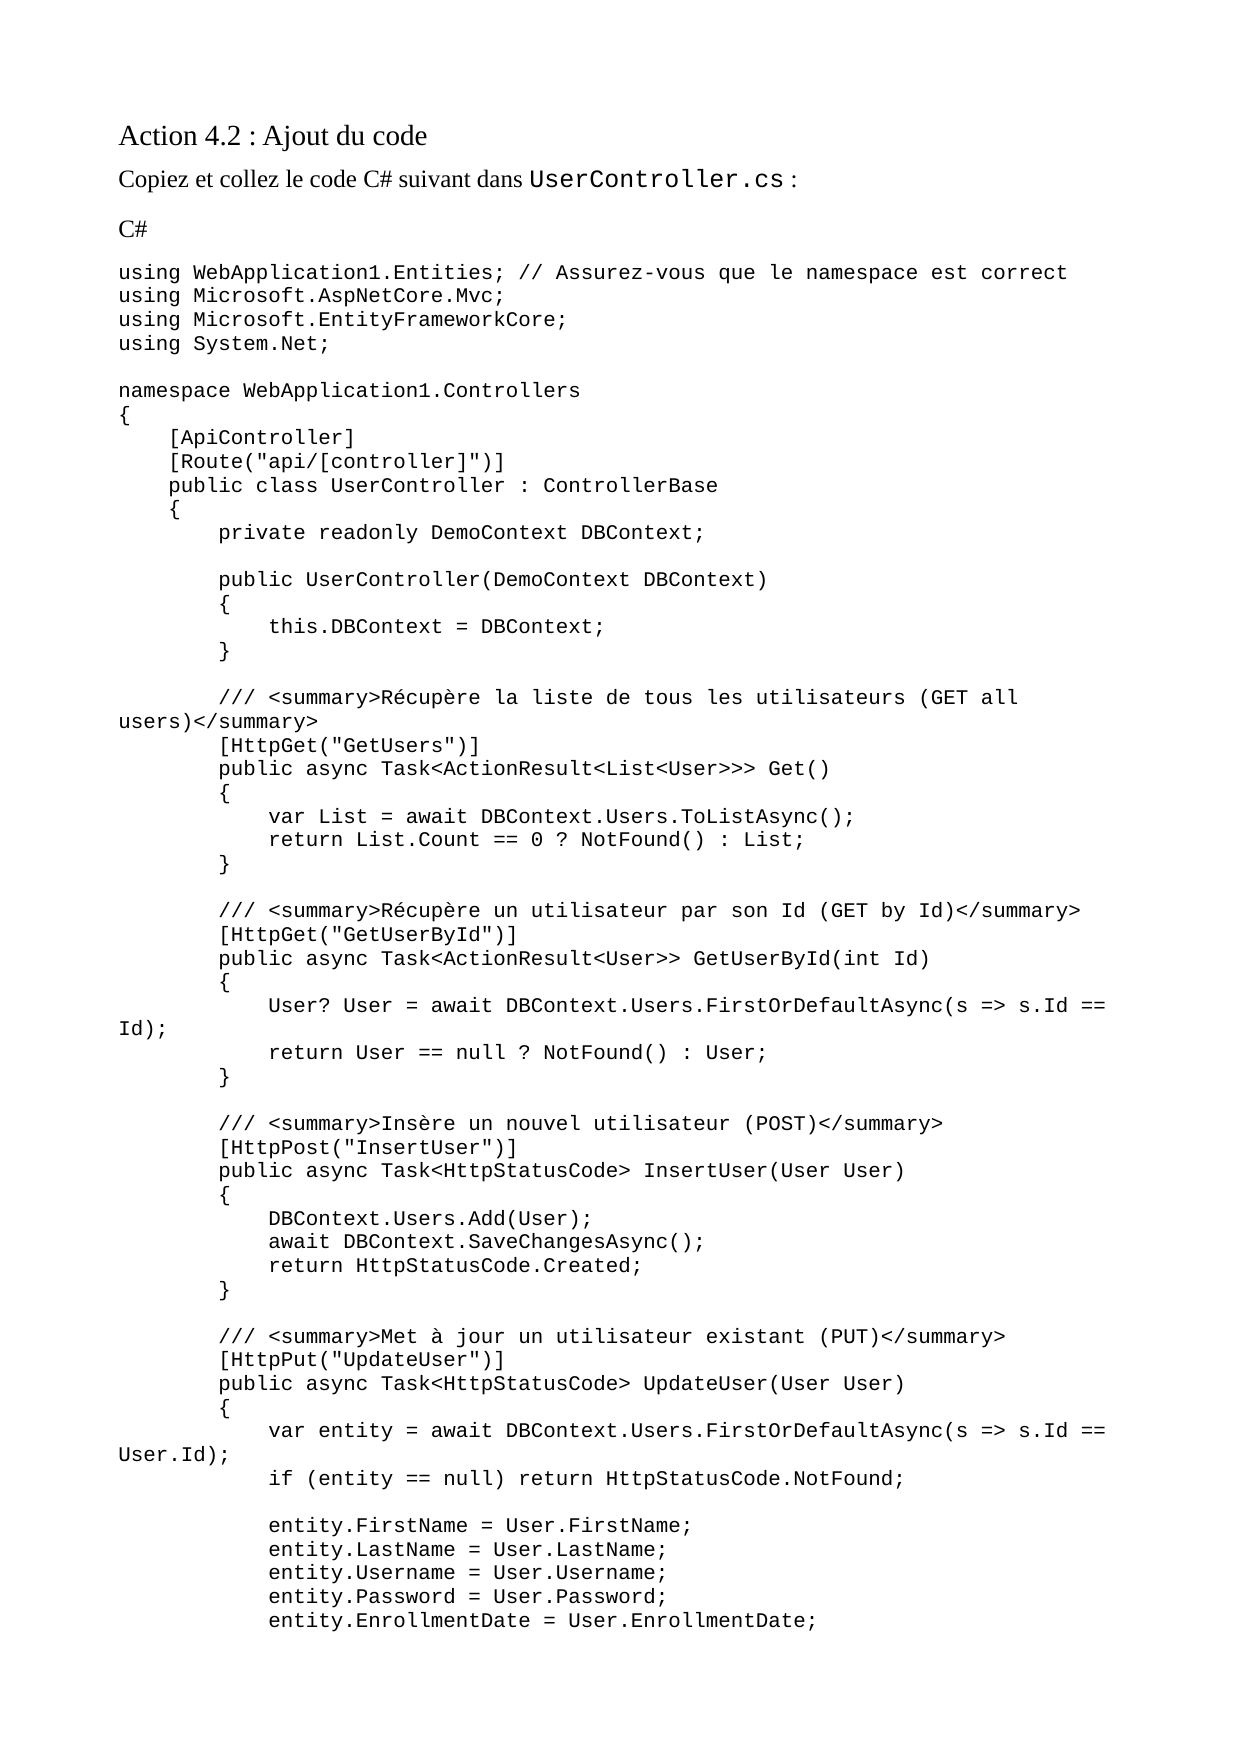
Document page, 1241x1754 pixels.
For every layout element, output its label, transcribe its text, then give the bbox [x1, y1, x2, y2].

text /// <summary>Met à jour un utilisateur existant (PUT)</summary> [118, 1326, 1122, 1349]
text return HttpStatusCode.Created; [118, 1255, 1122, 1278]
text public UserController(DemoContext DBContext) [118, 569, 1122, 593]
text { [118, 498, 1122, 522]
text if (entity == null) return HttpStatusCode.NotFound; [118, 1468, 1122, 1491]
text this.DBContext = DBContext; [118, 616, 1122, 640]
text entity.Password = User.Password; [118, 1586, 1122, 1609]
text [ApiController] [118, 427, 1122, 451]
text using Microsoft.EntityFrameworkCore; [118, 309, 1122, 333]
text C# [118, 214, 1122, 243]
text public class UserController : ControllerBase [118, 474, 1122, 498]
text [HttpGet("GetUsers")] [118, 735, 1122, 758]
text [HttpGet("GetUserById")] [118, 924, 1122, 947]
text } [118, 853, 1122, 877]
text Copiez et collez le code C# suivant dans UserController.cs : [118, 164, 1122, 195]
text } [118, 1066, 1122, 1089]
text /// <summary>Insère un nouvel utilisateur (POST)</summary> [118, 1113, 1122, 1137]
text public async Task<HttpStatusCode> InsertUser(User User) [118, 1160, 1122, 1184]
text { [118, 782, 1122, 806]
text /// <summary>Récupère un utilisateur par son Id (GET by Id)</summary> [118, 900, 1122, 924]
text { [118, 593, 1122, 616]
text /// <summary>Récupère la liste de tous les utilisateurs (GET all users)</summary> [118, 687, 1122, 735]
text } [118, 640, 1122, 664]
text { [118, 404, 1122, 427]
text entity.EnrollmentDate = User.EnrollmentDate; [118, 1609, 1122, 1633]
text entity.Username = User.Username; [118, 1562, 1122, 1586]
text private readonly DemoContext DBContext; [118, 522, 1122, 546]
text [HttpPut("UpdateUser")] [118, 1349, 1122, 1373]
text public async Task<ActionResult<List<User>>> Get() [118, 758, 1122, 782]
text namespace WebApplication1.Controllers [118, 380, 1122, 404]
text await DBContext.SaveChangesAsync(); [118, 1231, 1122, 1255]
text } [118, 1278, 1122, 1302]
text return User == null ? NotFound() : User; [118, 1042, 1122, 1066]
text DBContext.Users.Add(User); [118, 1208, 1122, 1231]
text using WebApplication1.Entities; // Assurez-vous que le namespace est correct [118, 262, 1122, 285]
text { [118, 1184, 1122, 1208]
text [HttpPost("InsertUser")] [118, 1137, 1122, 1160]
text public async Task<HttpStatusCode> UpdateUser(User User) [118, 1373, 1122, 1397]
text User? User = await DBContext.Users.FirstOrDefaultAsync(s => s.Id == Id); [118, 995, 1122, 1042]
text return List.Count == 0 ? NotFound() : List; [118, 829, 1122, 853]
text using Microsoft.AspNetCore.Mvc; [118, 285, 1122, 309]
subtitle Action 4.2 : Ajout du code [118, 118, 1122, 152]
text { [118, 1397, 1122, 1420]
text entity.LastName = User.LastName; [118, 1539, 1122, 1562]
text using System.Net; [118, 333, 1122, 356]
text public async Task<ActionResult<User>> GetUserById(int Id) [118, 947, 1122, 971]
text var entity = await DBContext.Users.FirstOrDefaultAsync(s => s.Id == User.Id); [118, 1420, 1122, 1468]
text entity.FirstName = User.FirstName; [118, 1515, 1122, 1539]
text var List = await DBContext.Users.ToListAsync(); [118, 806, 1122, 829]
text [Route("api/[controller]")] [118, 451, 1122, 474]
text { [118, 971, 1122, 995]
